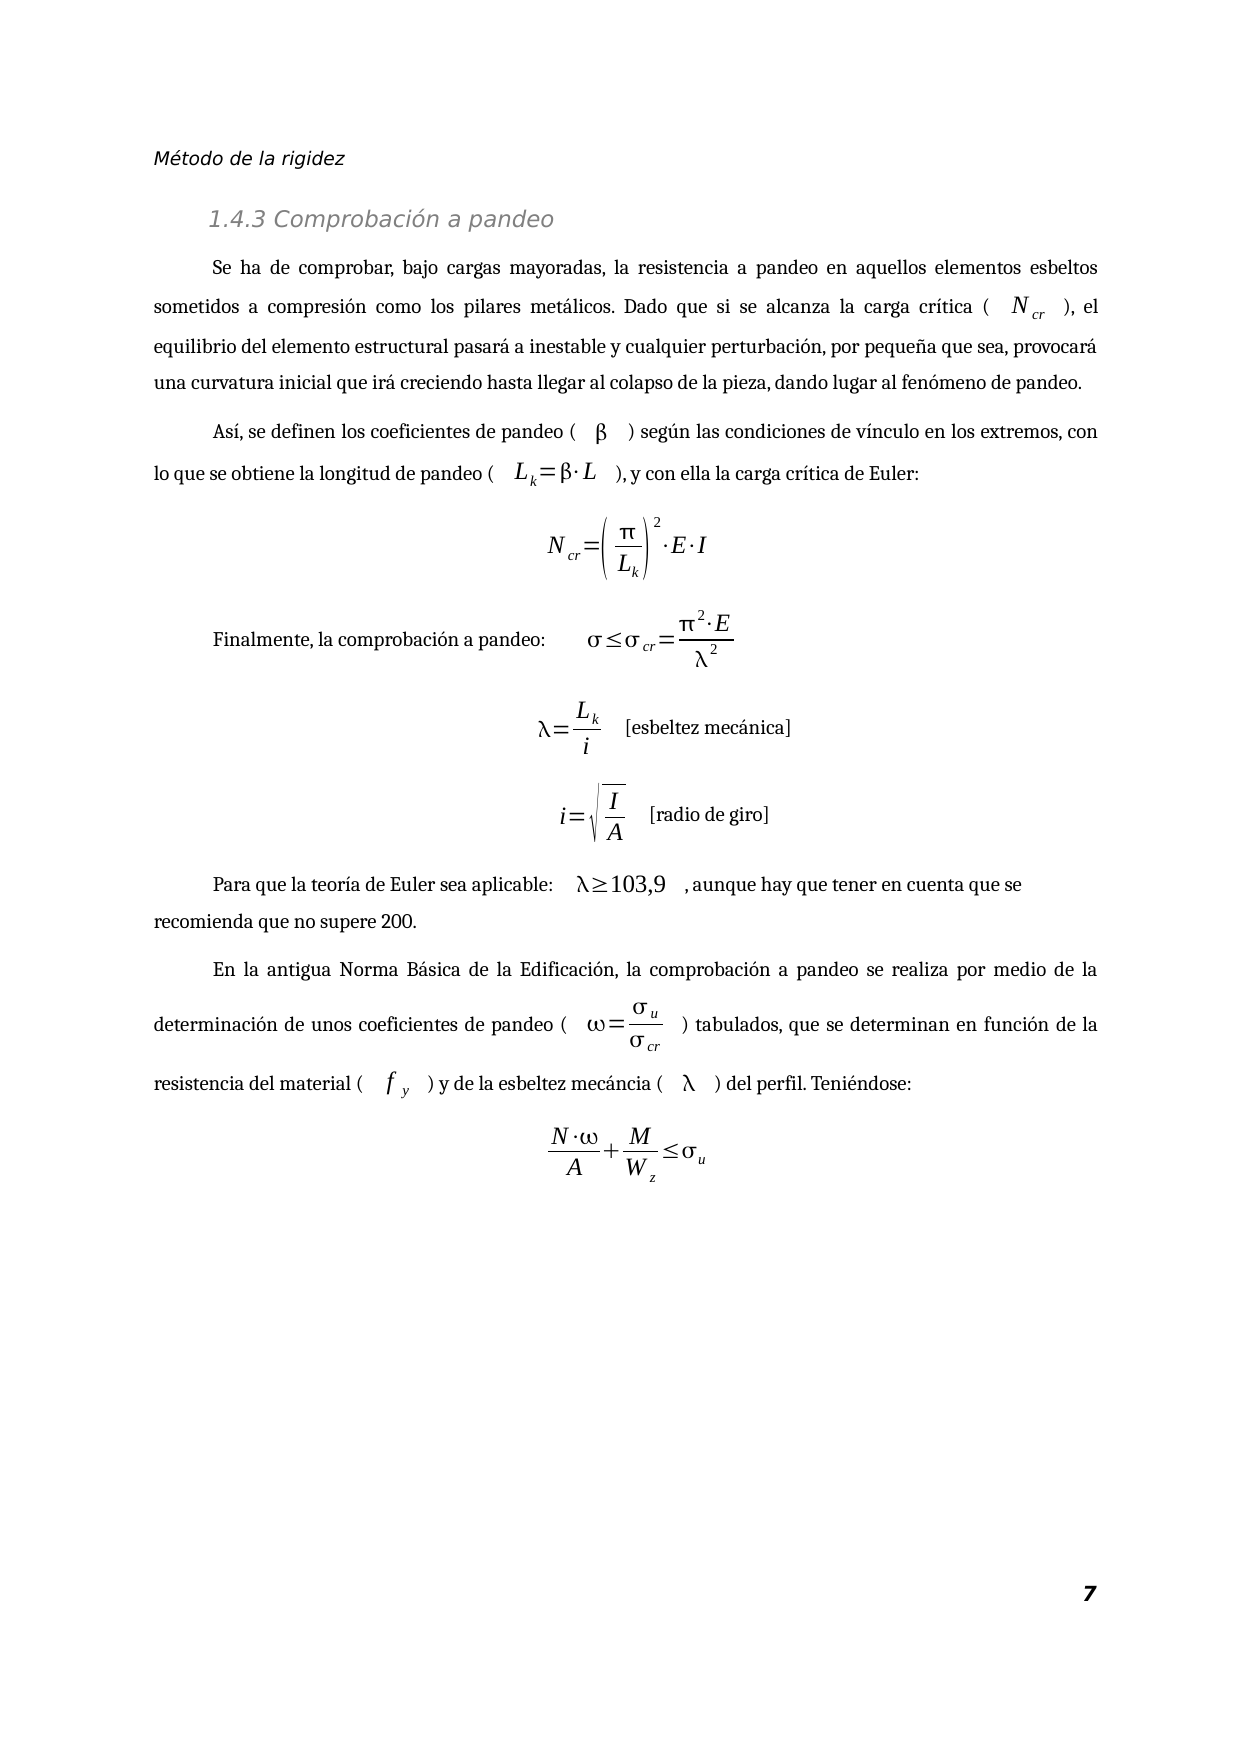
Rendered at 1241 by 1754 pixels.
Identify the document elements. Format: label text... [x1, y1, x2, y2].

subtitle Comprobación a pandeo [153, 207, 1098, 233]
text Así, se definen los coeficientes de pandeo () según las condiciones de vínculo en los extremos, con lo que se obtiene la longitud de pandeo (), y con ella la carga crítica de Euler: [153, 418, 1098, 489]
text Para que la teoría de Euler sea aplicable: , aunque hay que tener en cuenta que se recomienda que no supere 200. [153, 871, 1098, 934]
text [radio de giro] [153, 783, 1098, 847]
text En la antigua Norma Básica de la Edificación, la comprobación a pandeo se realiza por medio de la determinación de unos coeficientes de pandeo () tabulados, que se determinan en función de la resistencia del material () y de la esbeltez mecáncia () del perfil. Teniéndose: [153, 958, 1098, 1099]
text Finalmente, la comprobación a pandeo: [153, 606, 1098, 672]
text [esbeltez mecánica] [153, 696, 1098, 759]
text Se ha de comprobar, bajo cargas mayoradas, la resistencia a pandeo en aquellos elementos esbeltos sometidos a compresión como los pilares metálicos. Dado que si se alcanza la carga crítica (), el equilibrio del elemento estructural pasará a inestable y cualquier perturbación, por pequeña que sea, provocará una curvatura inicial que irá creciendo hasta llegar al colapso de la pieza, dando lugar al fenómeno de pandeo. [153, 255, 1098, 394]
